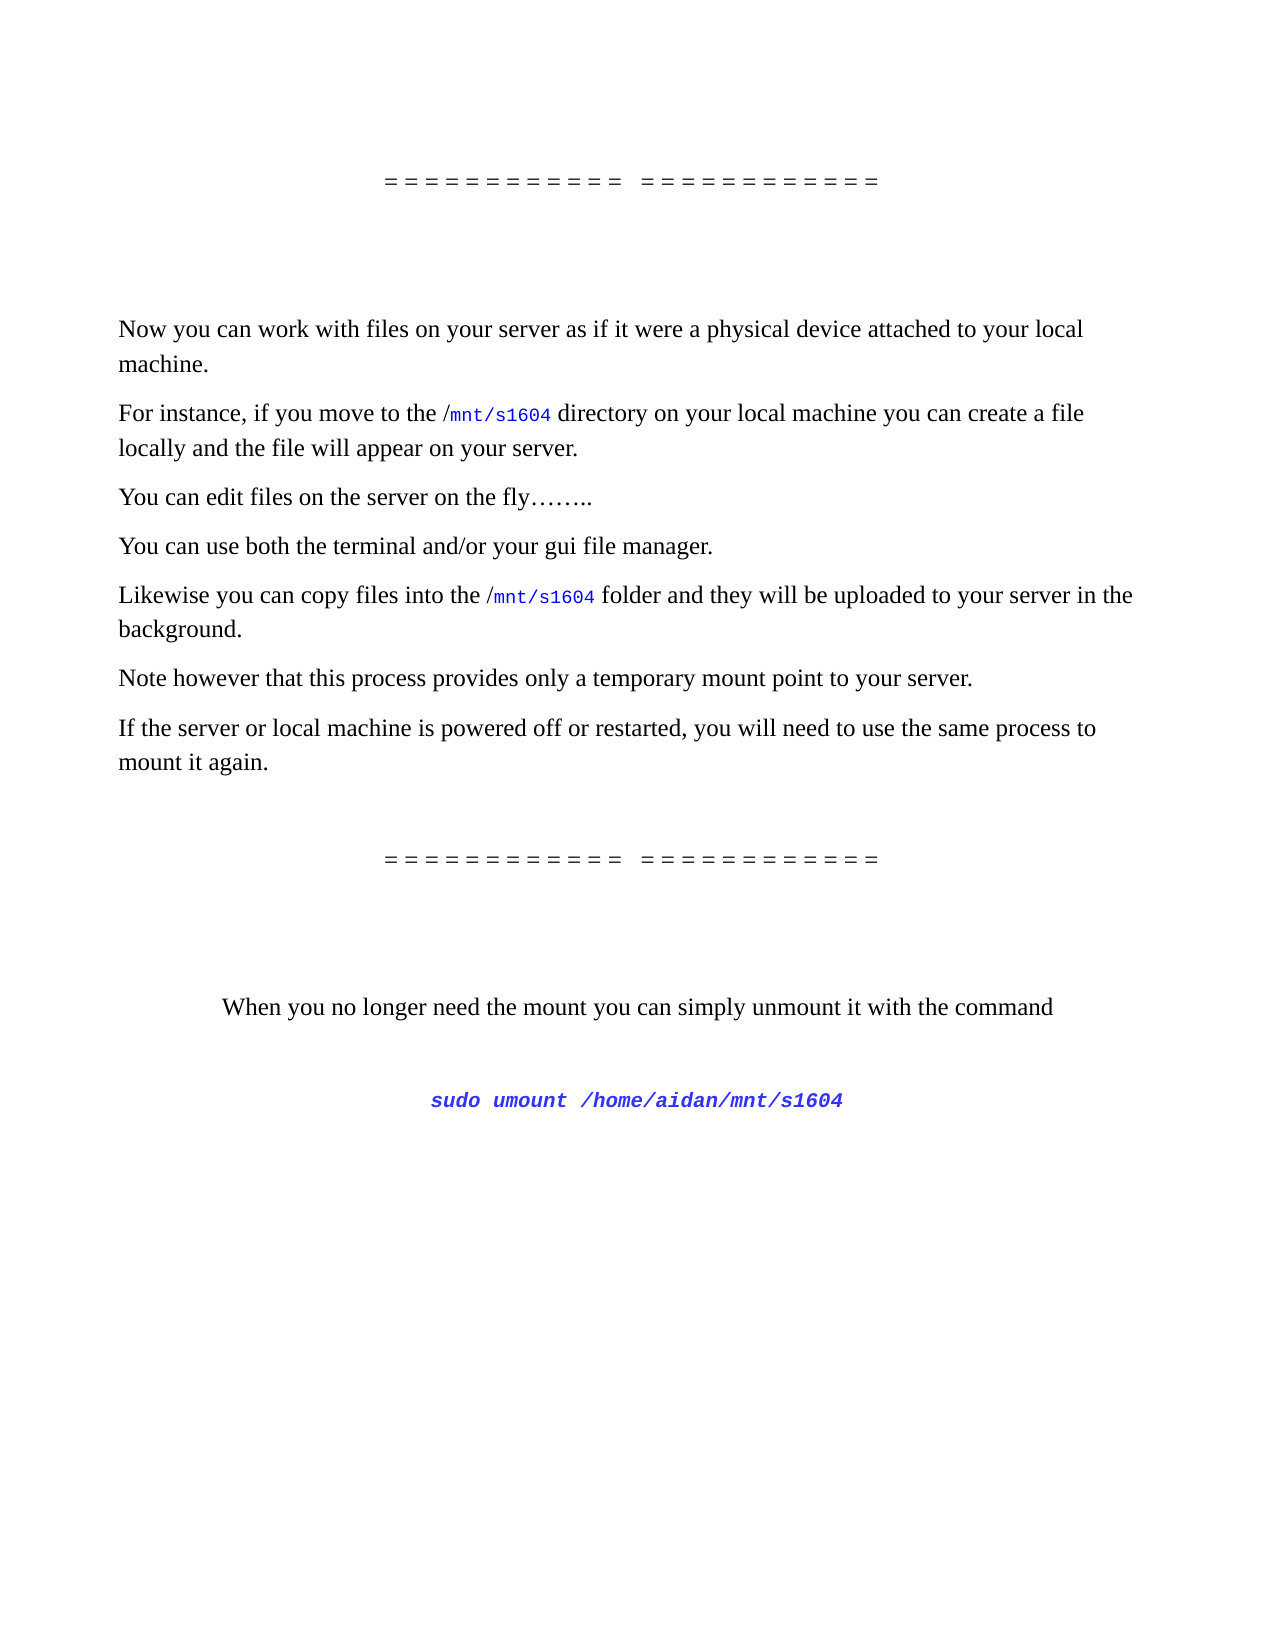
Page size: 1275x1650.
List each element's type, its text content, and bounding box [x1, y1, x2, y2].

text You can use both the terminal and/or your gui file manager. [118, 531, 1157, 559]
text Likewise you can copy files into the /mnt/s1604 folder and they will be uploaded to your server in the background. [118, 580, 1157, 643]
text For instance, if you move to the /mnt/s1604 directory on your local machine you can create a file locally and the file will appear on your server. [118, 398, 1157, 461]
text Note however that this process provides only a temporary mount point to your server. [118, 663, 1157, 692]
text = = = = = = = = = = = = = = = = = = = = = = = = [118, 167, 1157, 196]
text When you no longer need the mount you can simply unmount it with the command [118, 992, 1157, 1021]
text Now you can work with files on your server as if it were a physical device attached to your local machine. [118, 314, 1157, 378]
text You can edit files on the server on the fly…….. [118, 482, 1157, 510]
text If the server or local machine is powered off or restarted, you will need to use the same process to mount it again. [118, 713, 1157, 776]
text = = = = = = = = = = = = = = = = = = = = = = = = [118, 845, 1157, 874]
text sudo umount /home/aidan/mnt/s1604 [118, 1091, 1157, 1114]
